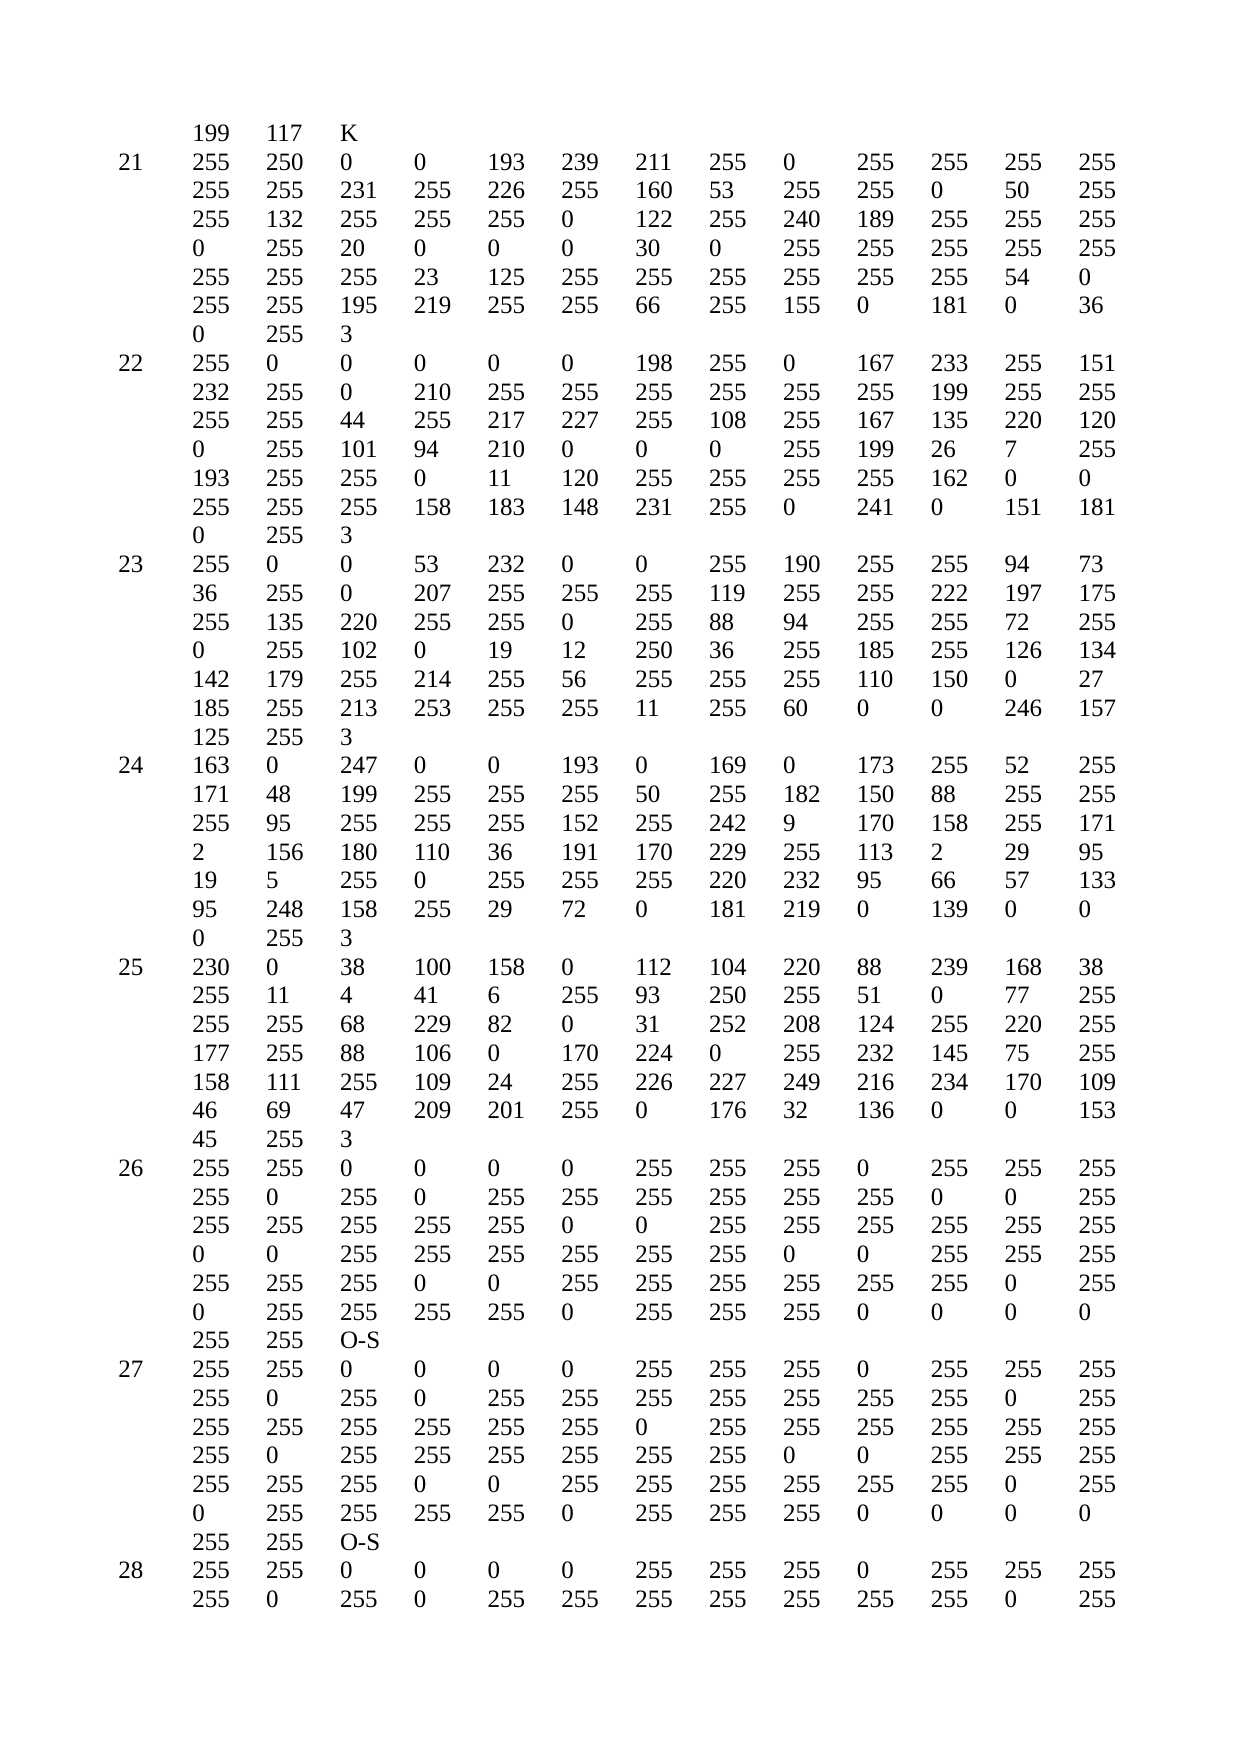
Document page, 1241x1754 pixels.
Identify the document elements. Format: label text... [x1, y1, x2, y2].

text 199 117 K [118, 118, 1122, 147]
text 22 255 0 0 0 0 0 198 255 0 167 233 255 151 232 255 0 210 255 255 255 255 255 255 199 255 255 255 255 44 255 217 227 255 108 255 167 135 220 120 0 255 101 94 210 0 0 0 255 199 26 7 255 193 255 255 0 11 120 255 255 255 255 162 0 0 255 255 255 158 183 148 231 255 0 241 0 151 181 0 255 3 [118, 348, 1122, 549]
text 27 255 255 0 0 0 0 255 255 255 0 255 255 255 255 0 255 0 255 255 255 255 255 255 255 0 255 255 255 255 255 255 255 0 255 255 255 255 255 255 255 0 255 255 255 255 255 255 0 0 255 255 255 255 255 255 0 0 255 255 255 255 255 255 0 255 0 255 255 255 255 0 255 255 255 0 0 0 0 255 255 O-S [118, 1354, 1122, 1556]
text 24 163 0 247 0 0 193 0 169 0 173 255 52 255 171 48 199 255 255 255 50 255 182 150 88 255 255 255 95 255 255 255 152 255 242 9 170 158 255 171 2 156 180 110 36 191 170 229 255 113 2 29 95 19 5 255 0 255 255 255 220 232 95 66 57 133 95 248 158 255 29 72 0 181 219 0 139 0 0 0 255 3 [118, 751, 1122, 952]
text 23 255 0 0 53 232 0 0 255 190 255 255 94 73 36 255 0 207 255 255 255 119 255 255 222 197 175 255 135 220 255 255 0 255 88 94 255 255 72 255 0 255 102 0 19 12 250 36 255 185 255 126 134 142 179 255 214 255 56 255 255 255 110 150 0 27 185 255 213 253 255 255 11 255 60 0 0 246 157 125 255 3 [118, 549, 1122, 751]
text 26 255 255 0 0 0 0 255 255 255 0 255 255 255 255 0 255 0 255 255 255 255 255 255 0 0 255 255 255 255 255 255 0 0 255 255 255 255 255 255 0 0 255 255 255 255 255 255 0 0 255 255 255 255 255 255 0 0 255 255 255 255 255 255 0 255 0 255 255 255 255 0 255 255 255 0 0 0 0 255 255 O-S [118, 1153, 1122, 1354]
text 21 255 250 0 0 193 239 211 255 0 255 255 255 255 255 255 231 255 226 255 160 53 255 255 0 50 255 255 132 255 255 255 0 122 255 240 189 255 255 255 0 255 20 0 0 0 30 0 255 255 255 255 255 255 255 255 23 125 255 255 255 255 255 255 54 0 255 255 195 219 255 255 66 255 155 0 181 0 36 0 255 3 [118, 147, 1122, 348]
text 25 230 0 38 100 158 0 112 104 220 88 239 168 38 255 11 4 41 6 255 93 250 255 51 0 77 255 255 255 68 229 82 0 31 252 208 124 255 220 255 177 255 88 106 0 170 224 0 255 232 145 75 255 158 111 255 109 24 255 226 227 249 216 234 170 109 46 69 47 209 201 255 0 176 32 136 0 0 153 45 255 3 [118, 952, 1122, 1153]
text 28 255 255 0 0 0 0 255 255 255 0 255 255 255 255 0 255 0 255 255 255 255 255 255 255 0 255 [118, 1556, 1122, 1613]
